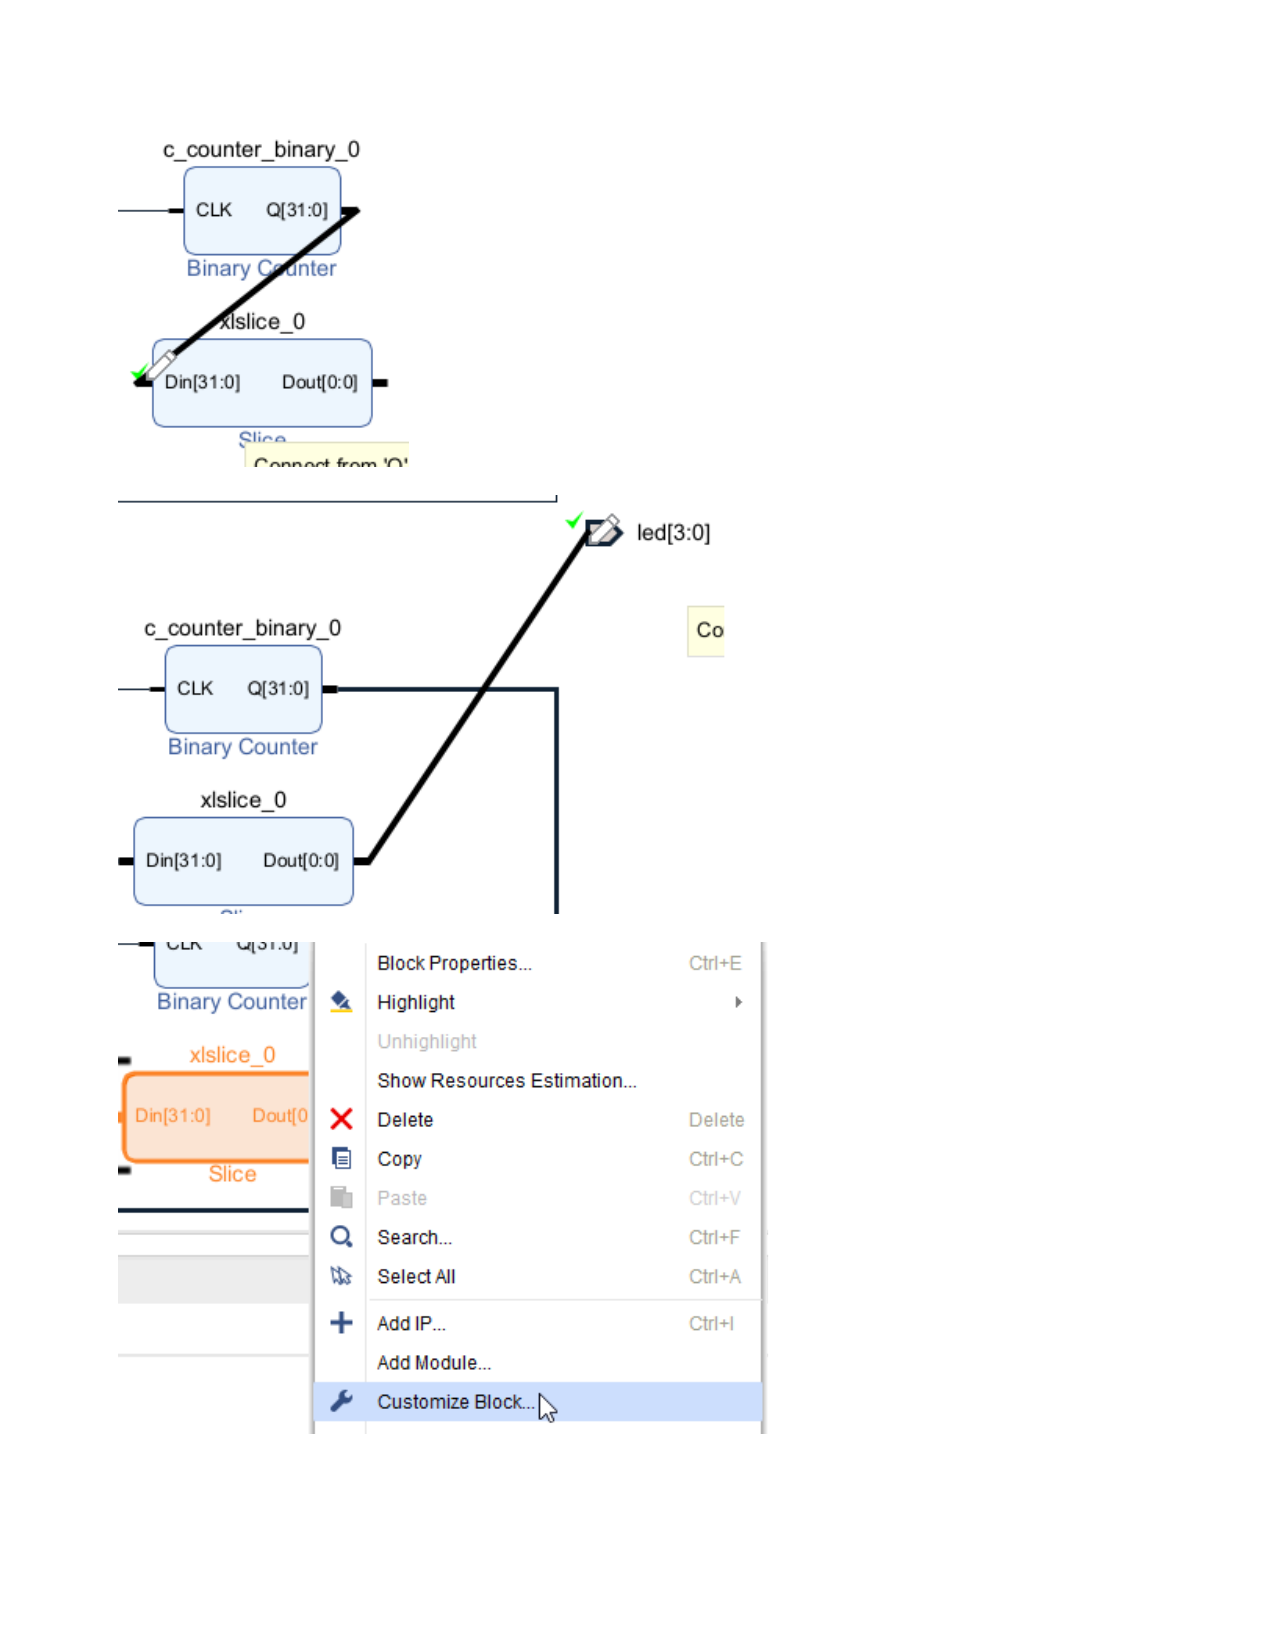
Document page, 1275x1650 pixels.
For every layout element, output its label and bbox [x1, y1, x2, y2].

picture [118, 495, 725, 914]
picture [118, 942, 769, 1434]
picture [118, 118, 409, 467]
